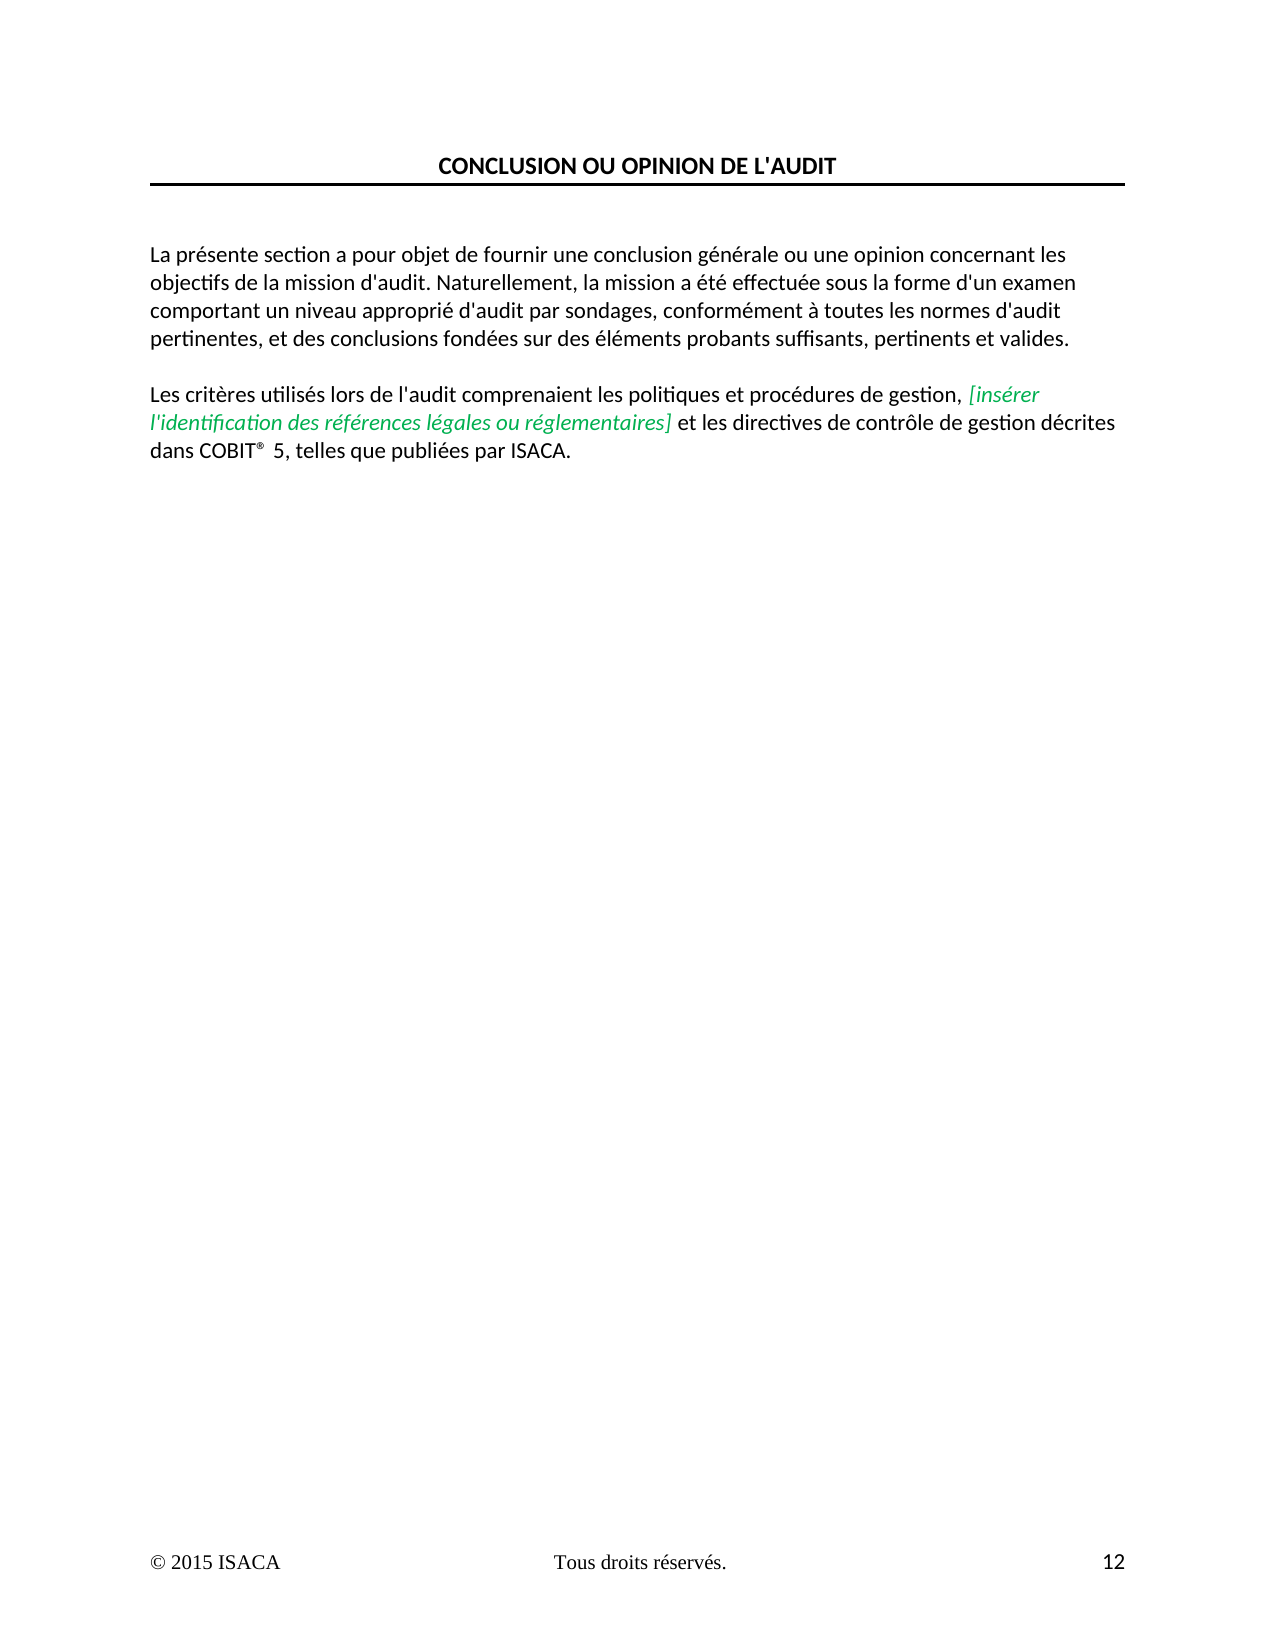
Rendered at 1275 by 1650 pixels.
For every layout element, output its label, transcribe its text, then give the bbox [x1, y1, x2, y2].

text La présente section a pour objet de fournir une conclusion générale ou une opinion concernant les objectifs de la mission d'audit. Naturellement, la mission a été effectuée sous la forme d'un examen comportant un niveau approprié d'audit par sondages, conformément à toutes les normes d'audit pertinentes, et des conclusions fondées sur des éléments probants suffisants, pertinents et valides. [150, 240, 1125, 352]
text CONCLUSION OU OPINION DE L'AUDIT [150, 150, 1125, 183]
text Les critères utilisés lors de l'audit comprenaient les politiques et procédures de gestion, [insérer l'identification des références légales ou réglementaires] et les directives de contrôle de gestion décrites dans COBIT® 5, telles que publiées par ISACA. [150, 380, 1125, 464]
